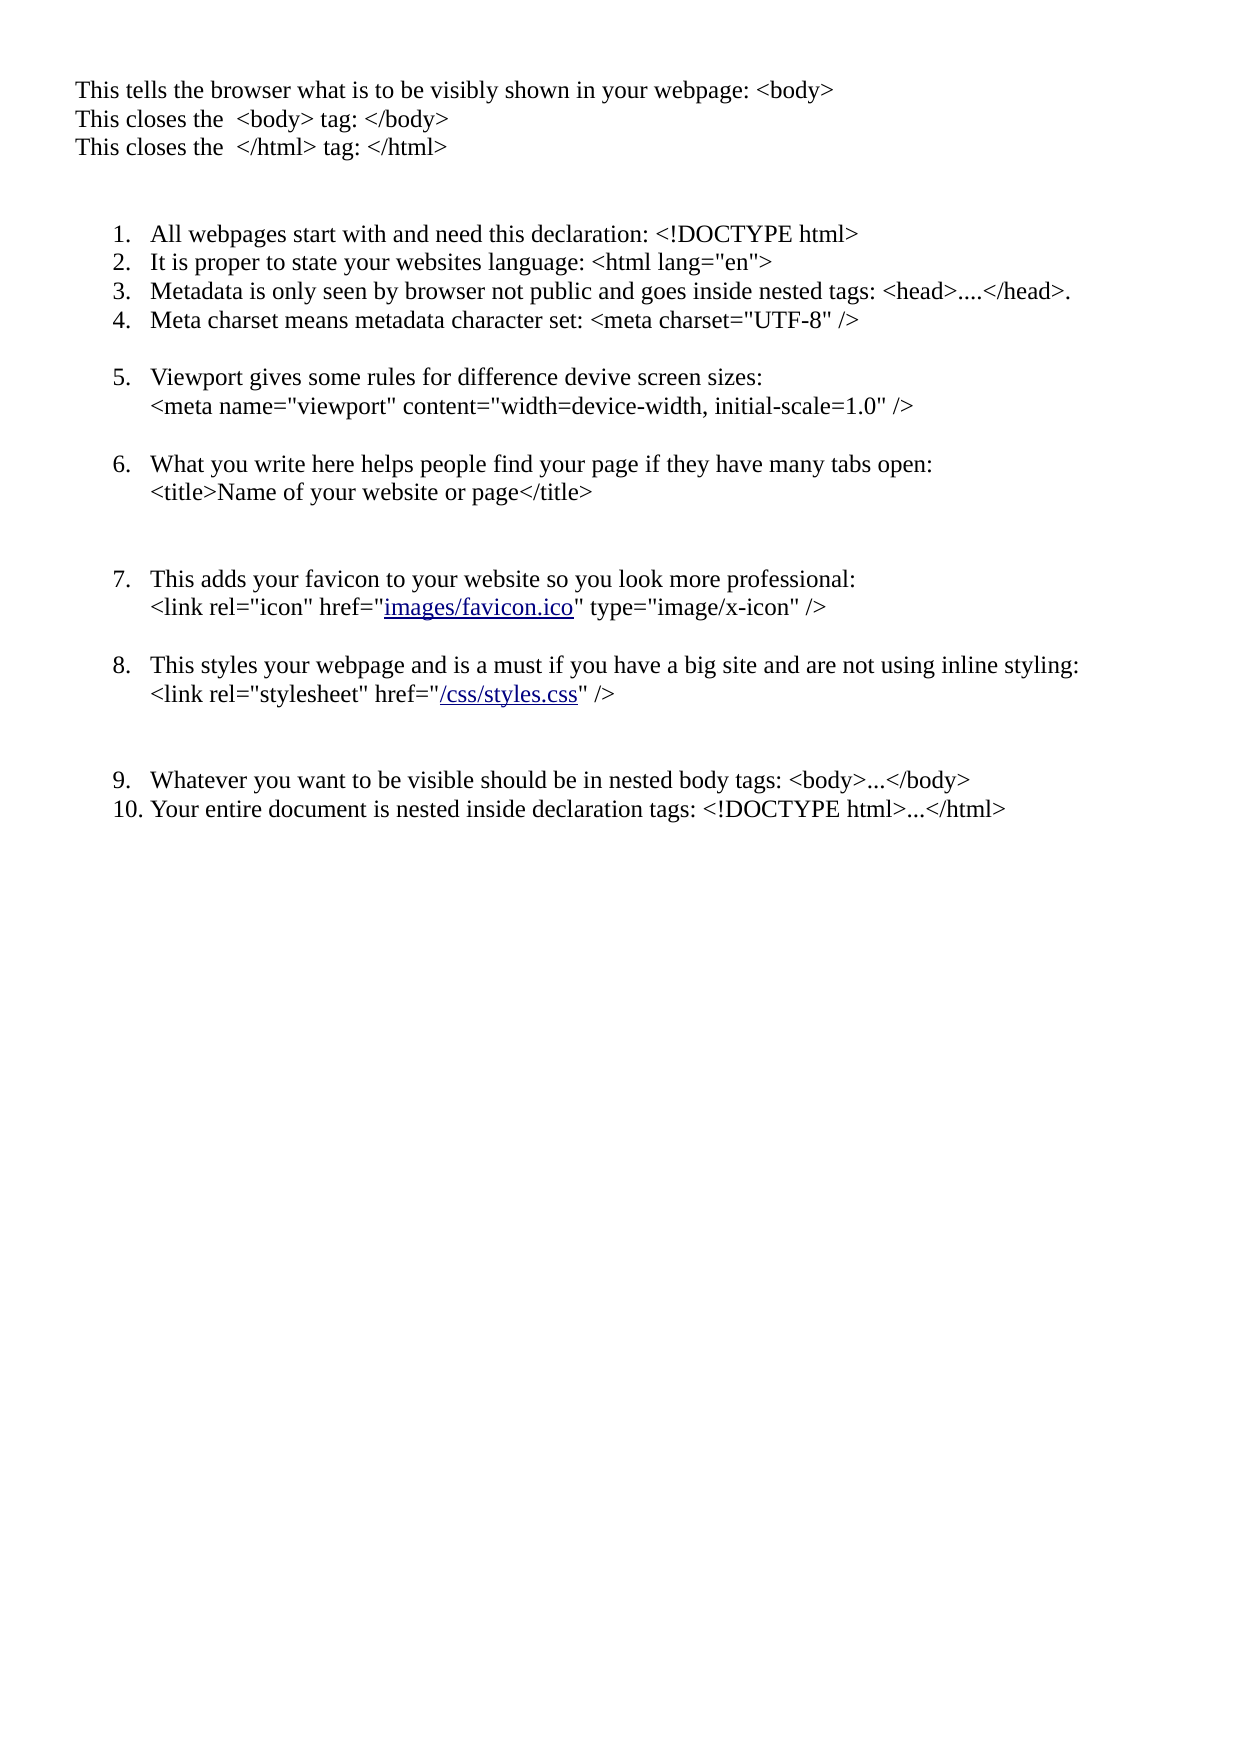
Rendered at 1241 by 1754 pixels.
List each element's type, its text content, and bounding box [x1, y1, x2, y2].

text This tells the browser what is to be visibly shown in your webpage: <body> [75, 75, 1165, 104]
list All webpages start with and need this declaration: <!DOCTYPE html> [112, 219, 1165, 247]
list <link rel="icon" href="images/favicon.ico" type="image/x-icon" /> [112, 592, 1165, 621]
list Your entire document is nested inside declaration tags: <!DOCTYPE html>...</html> [112, 794, 1165, 822]
list What you write here helps people find your page if they have many tabs open: [112, 449, 1165, 477]
list Metadata is only seen by browser not public and goes inside nested tags: <head>....</head>. [112, 276, 1165, 305]
list <title>Name of your website or page</title> [112, 477, 1165, 506]
text This closes the </html> tag: </html> [75, 132, 1165, 161]
list <meta name="viewport" content="width=device-width, initial-scale=1.0" /> [112, 391, 1165, 420]
list It is proper to state your websites language: <html lang="en"> [112, 247, 1165, 276]
list Whatever you want to be visible should be in nested body tags: <body>...</body> [112, 765, 1165, 794]
list Meta charset means metadata character set: <meta charset="UTF-8" /> [112, 305, 1165, 334]
list Viewport gives some rules for difference devive screen sizes: [112, 362, 1165, 391]
text This closes the <body> tag: </body> [75, 104, 1165, 132]
list This adds your favicon to your website so you look more professional: [112, 564, 1165, 592]
list This styles your webpage and is a must if you have a big site and are not using inline styling: [112, 650, 1165, 679]
list <link rel="stylesheet" href="/css/styles.css" /> [112, 679, 1165, 707]
